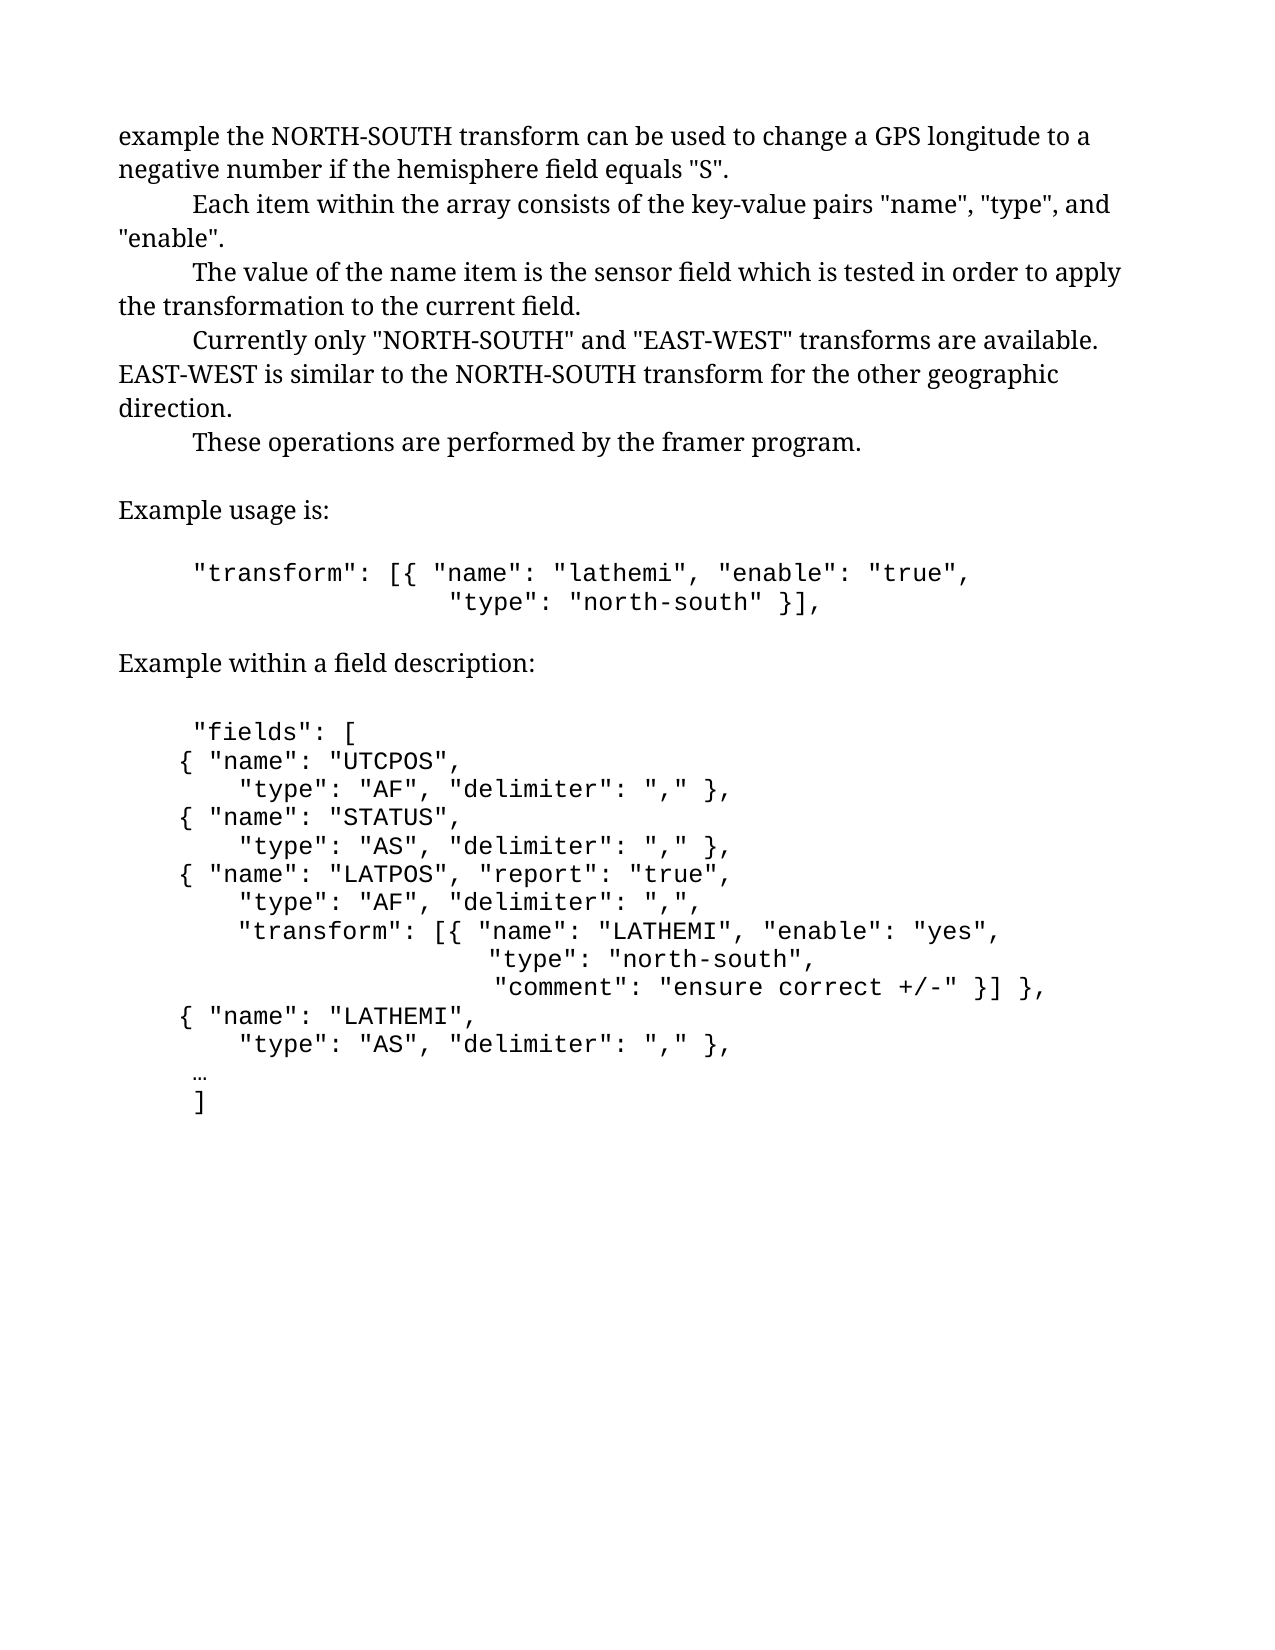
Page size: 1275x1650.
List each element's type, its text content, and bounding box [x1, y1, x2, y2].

text These operations are performed by the framer program. [118, 425, 1157, 459]
text { "name": "LATPOS", "report": "true", [118, 862, 1157, 890]
text "comment": "ensure correct +/-" }] }, [118, 975, 1157, 1003]
text "transform": [{ "name": "lathemi", "enable": "true", [118, 561, 1157, 589]
text "fields": [ [118, 714, 1157, 748]
text "type": "AF", "delimiter": "," }, [118, 777, 1157, 805]
text Example within a field description: [118, 646, 1157, 680]
text "type": "north-south", [118, 947, 1157, 975]
text "type": "AS", "delimiter": "," }, [118, 1032, 1157, 1060]
text ] [118, 1088, 1157, 1117]
text The value of the name item is the sensor field which is tested in order to apply the transformation to the current field. [118, 254, 1157, 322]
text example the NORTH-SOUTH transform can be used to change a GPS longitude to a negative number if the hemisphere field equals "S". [118, 118, 1157, 186]
text { "name": "STATUS", [118, 805, 1157, 833]
text { "name": "LATHEMI", [118, 1003, 1157, 1032]
text { "name": "UTCPOS", [118, 748, 1157, 777]
text "transform": [{ "name": "LATHEMI", "enable": "yes", [118, 918, 1157, 947]
text "type": "AS", "delimiter": "," }, [118, 833, 1157, 862]
text … [118, 1060, 1157, 1088]
text "type": "north-south" }], [118, 589, 1157, 618]
text "type": "AF", "delimiter": ",", [118, 890, 1157, 918]
text Example usage is: [118, 493, 1157, 527]
text Currently only "NORTH-SOUTH" and "EAST-WEST" transforms are available. EAST-WEST is similar to the NORTH-SOUTH transform for the other geographic direction. [118, 322, 1157, 425]
text Each item within the array consists of the key-value pairs "name", "type", and "enable". [118, 186, 1157, 254]
